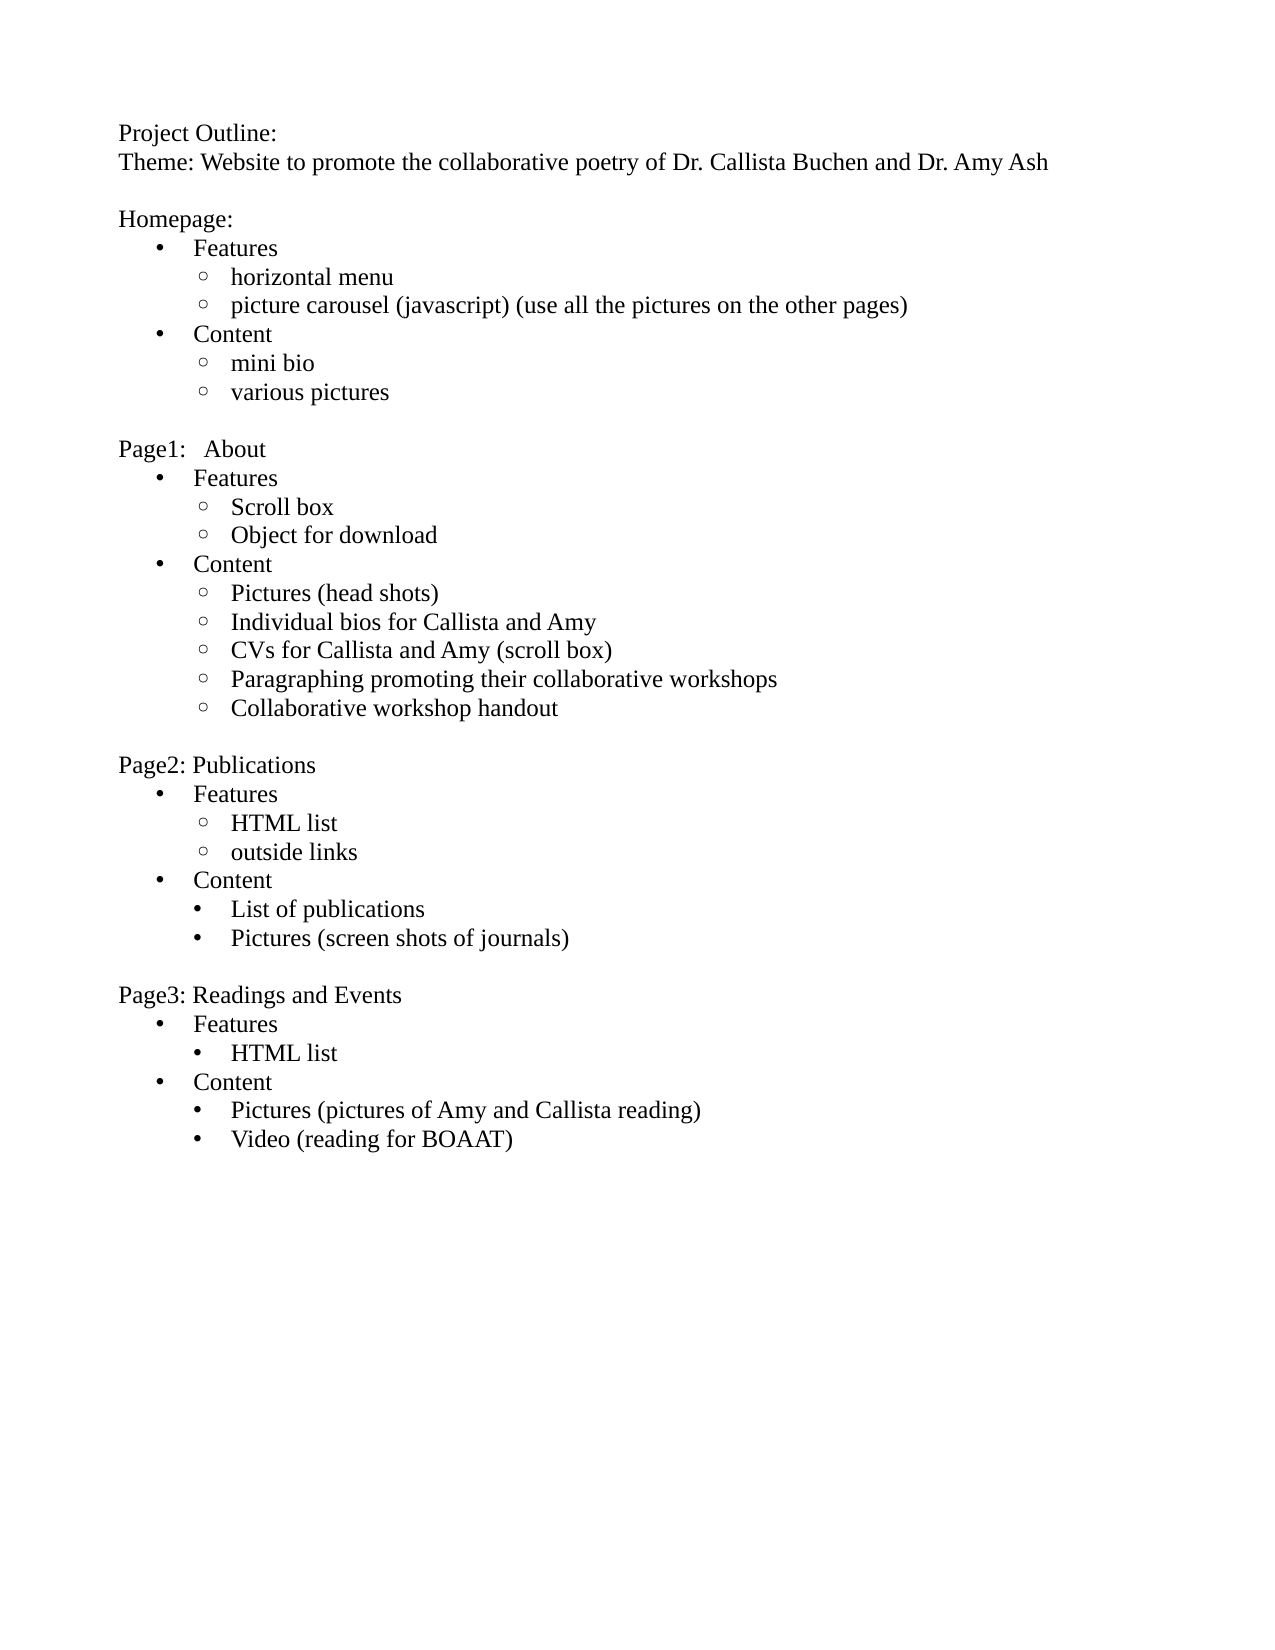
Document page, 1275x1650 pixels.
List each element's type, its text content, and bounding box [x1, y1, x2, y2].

text Page3: Readings and Events [118, 981, 1157, 1009]
list Video (reading for BOAAT) [193, 1124, 1157, 1153]
list Scroll box [193, 492, 1157, 521]
list List of publications [193, 894, 1157, 923]
list Features [156, 233, 1157, 262]
list Features [156, 463, 1157, 492]
list Individual bios for Callista and Amy [193, 607, 1157, 636]
list Collaborative workshop handout [193, 693, 1157, 722]
list Pictures (pictures of Amy and Callista reading) [193, 1096, 1157, 1124]
text Page1: About [118, 434, 1157, 463]
list Features [156, 1009, 1157, 1038]
text Theme: Website to promote the collaborative poetry of Dr. Callista Buchen and Dr. Amy Ash [118, 147, 1157, 176]
list Pictures (head shots) [193, 578, 1157, 607]
list Object for download [193, 521, 1157, 549]
text Project Outline: [118, 118, 1157, 147]
text Homepage: [118, 204, 1157, 233]
list HTML list [193, 808, 1157, 837]
list Features [156, 779, 1157, 808]
list picture carousel (javascript) (use all the pictures on the other pages) [193, 291, 1157, 319]
list Content [156, 549, 1157, 578]
list Content [156, 319, 1157, 348]
list outside links [193, 837, 1157, 866]
list Content [156, 866, 1157, 894]
list Paragraphing promoting their collaborative workshops [193, 664, 1157, 693]
list various pictures [193, 377, 1157, 406]
list horizontal menu [193, 262, 1157, 291]
list Pictures (screen shots of journals) [193, 923, 1157, 952]
list CVs for Callista and Amy (scroll box) [193, 636, 1157, 664]
list Content [156, 1067, 1157, 1096]
text Page2: Publications [118, 751, 1157, 779]
list HTML list [193, 1038, 1157, 1067]
list mini bio [193, 348, 1157, 377]
